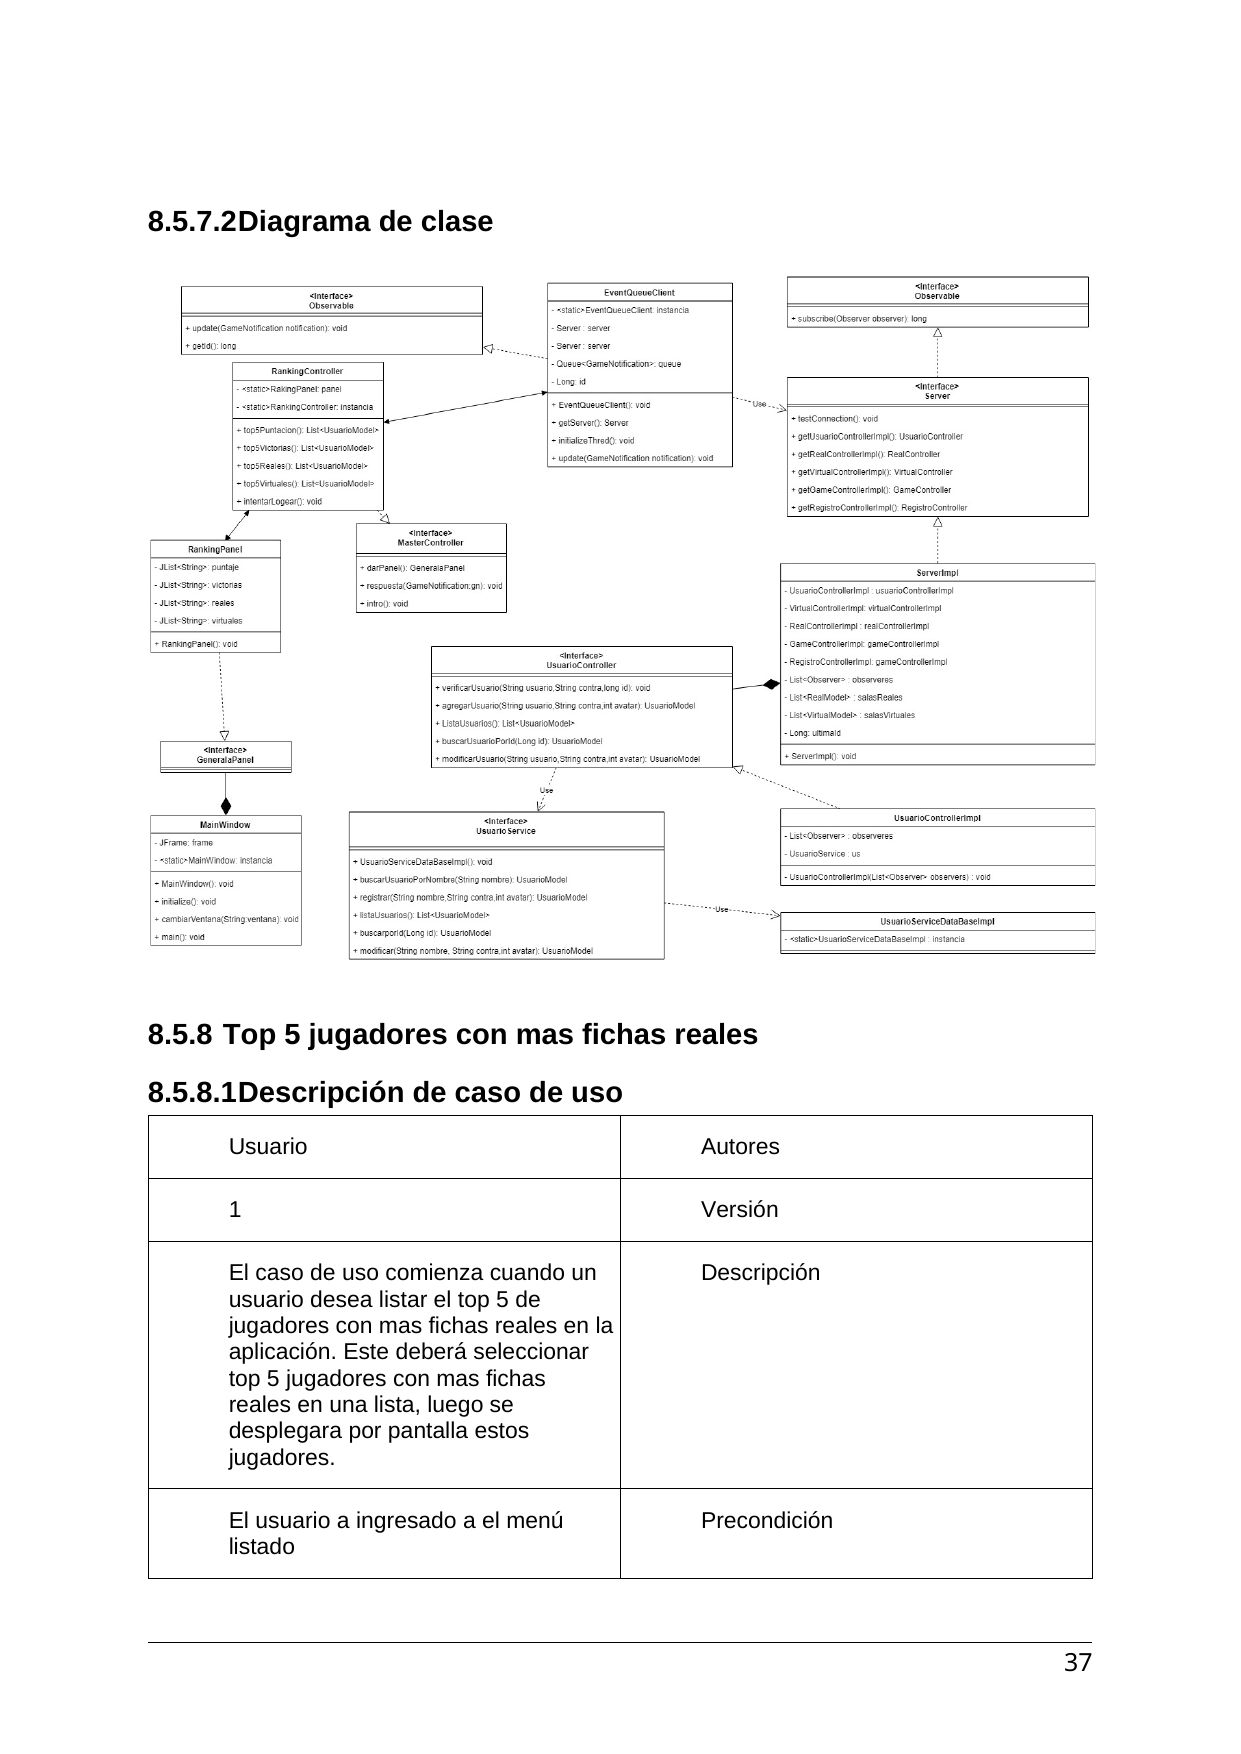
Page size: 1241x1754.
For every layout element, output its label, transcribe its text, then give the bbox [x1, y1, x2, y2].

subtitle Top 5 jugadores con mas fichas reales [148, 1017, 1092, 1050]
table_cell El usuario a ingresado a el menú listado [149, 1489, 620, 1577]
table_cell El caso de uso comienza cuando un usuario desea listar el top 5 de jugadores con mas fichas reales en la aplicación. Este deberá seleccionar top 5 jugadores con mas fichas reales en una lista, luego se desplegara por pantalla estos jugadores. [149, 1242, 620, 1488]
table_cell 1 [149, 1179, 620, 1241]
picture [150, 276, 1096, 961]
table_cell Descripción [621, 1242, 1092, 1488]
table_header Usuario [149, 1116, 620, 1178]
subtitle Diagrama de clase [148, 204, 1092, 237]
table_header Autores [621, 1116, 1092, 1178]
subtitle Descripción de caso de uso [148, 1075, 1092, 1109]
table_cell Precondición [621, 1489, 1092, 1577]
table_cell Versión [621, 1179, 1092, 1241]
